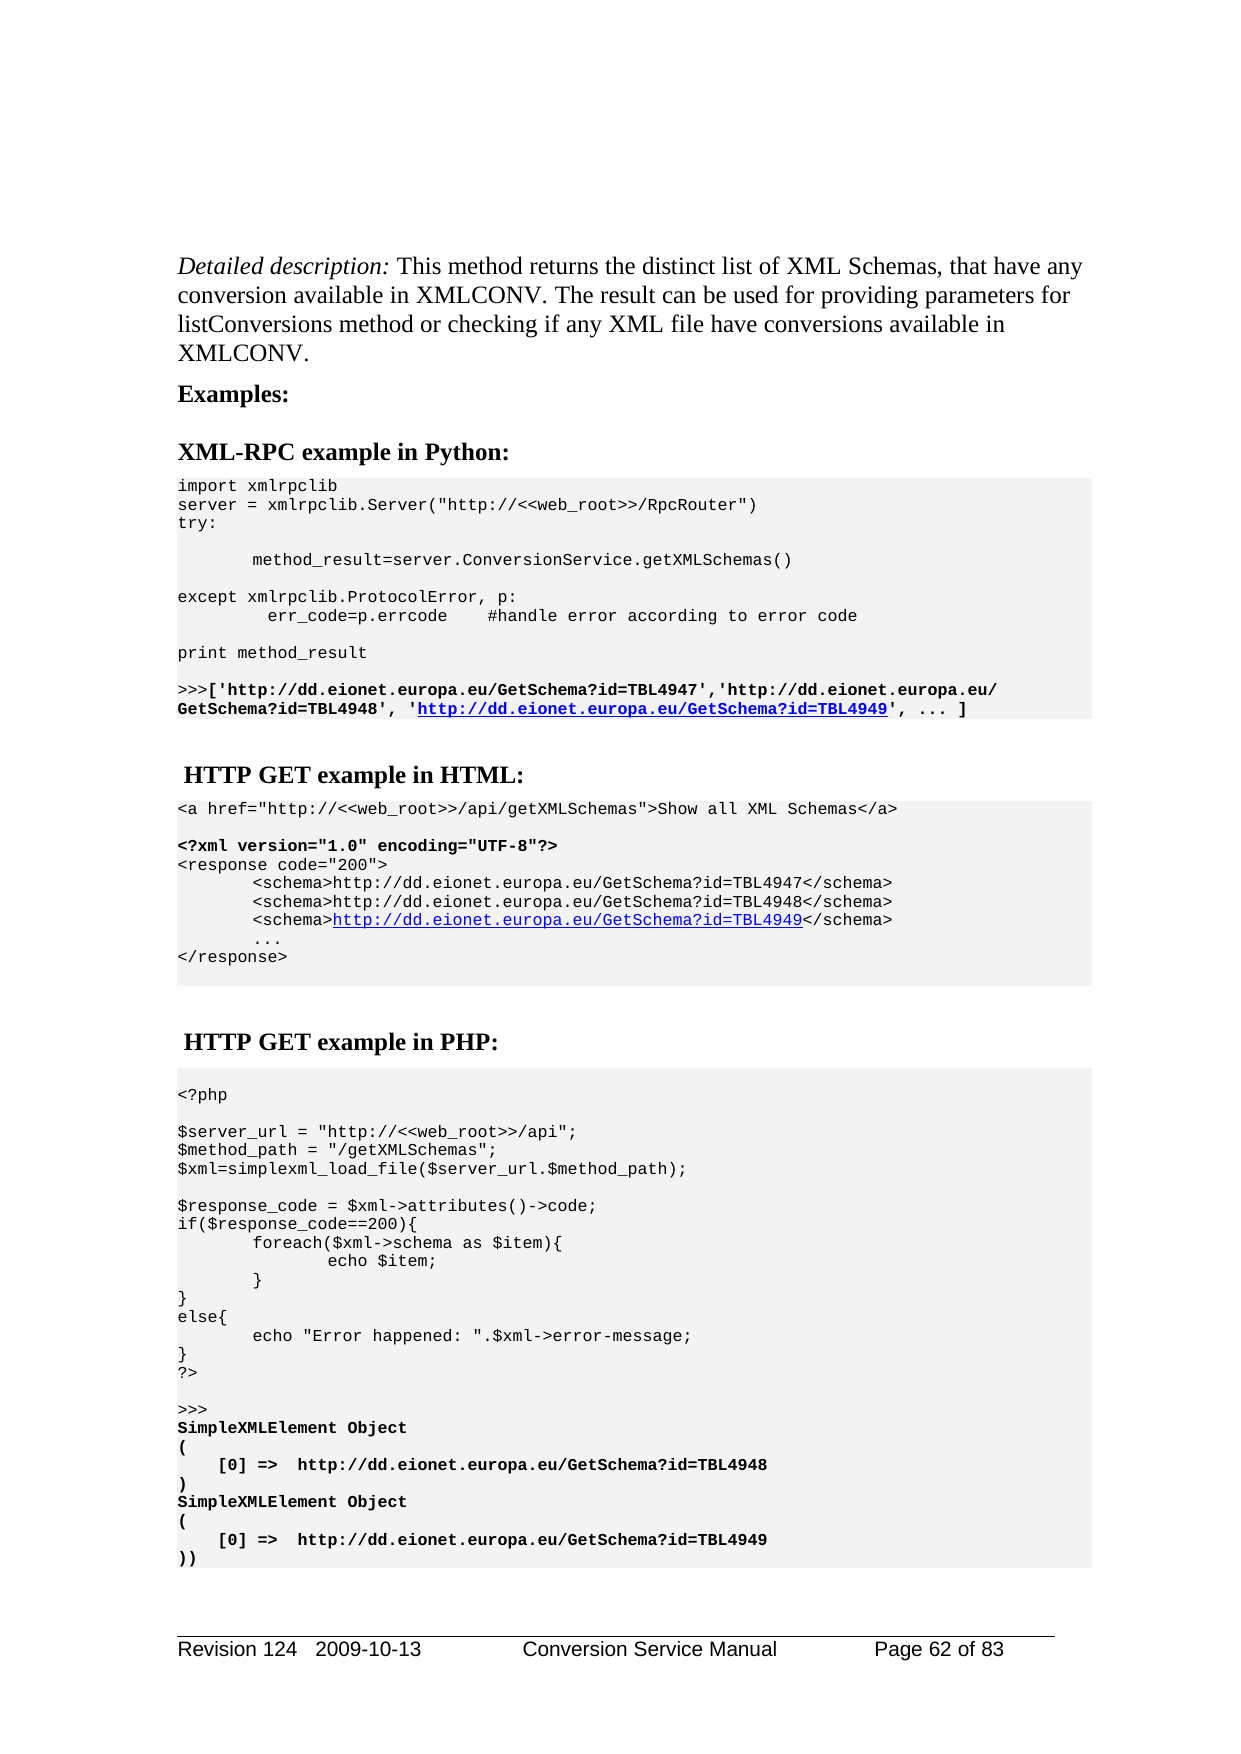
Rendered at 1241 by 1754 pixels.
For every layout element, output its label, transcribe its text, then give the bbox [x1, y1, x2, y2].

text if($response_code==200){ [177, 1216, 1092, 1235]
text HTTP GET example in PHP: [177, 1027, 1092, 1056]
text HTTP GET example in HTML: [177, 760, 1092, 789]
text echo "Error happened: ".$xml->error-message; [177, 1327, 1092, 1346]
list <schema>http://dd.eionet.europa.eu/GetSchema?id=TBL4949</schema> [177, 912, 1092, 931]
list <?php [177, 1086, 1092, 1105]
list )) [177, 1550, 1092, 1568]
list ( [177, 1513, 1092, 1531]
text $server_url = "http://<<web_root>>/api"; [177, 1123, 1092, 1142]
text foreach($xml->schema as $item){ [177, 1235, 1092, 1253]
text Examples: [177, 379, 1092, 408]
text Detailed description: This method returns the distinct list of XML Schemas, that have any conversion available in XMLCONV. The result can be used for providing parameters for listConversions method or checking if any XML file have conversions available in XMLCONV. [177, 251, 1092, 367]
text echo $item; [177, 1253, 1092, 1272]
text ?> [177, 1364, 1092, 1383]
text <?xml version="1.0" encoding="UTF-8"?> [177, 838, 1092, 856]
list ( [177, 1439, 1092, 1457]
list >>>['http://dd.eionet.europa.eu/GetSchema?id=TBL4947','http://dd.eionet.europa.eu/GetSchema?id=TBL4948', 'http://dd.eionet.europa.eu/GetSchema?id=TBL4949', ... ] [177, 682, 1092, 719]
text } [177, 1290, 1092, 1309]
text $response_code = $xml->attributes()->code; [177, 1198, 1092, 1216]
list except xmlrpclib.ProtocolError, p: [177, 589, 1092, 608]
list method_result=server.ConversionService.getXMLSchemas() [177, 552, 1092, 571]
list print method_result [177, 645, 1092, 663]
text XML-RPC example in Python: [177, 437, 1092, 466]
list [0] => http://dd.eionet.europa.eu/GetSchema?id=TBL4948 [177, 1457, 1092, 1476]
text } [177, 1272, 1092, 1290]
list <schema>http://dd.eionet.europa.eu/GetSchema?id=TBL4948</schema> [177, 893, 1092, 912]
list </response> [177, 949, 1092, 968]
list <a href="http://<<web_root>>/api/getXMLSchemas">Show all XML Schemas</a> [177, 801, 1092, 819]
text $method_path = "/getXMLSchemas"; [177, 1142, 1092, 1161]
list <response code="200"> [177, 856, 1092, 875]
list <schema>http://dd.eionet.europa.eu/GetSchema?id=TBL4947</schema> [177, 875, 1092, 893]
text else{ [177, 1309, 1092, 1327]
text } [177, 1346, 1092, 1364]
list >>> [177, 1402, 1092, 1420]
list SimpleXMLElement Object [177, 1494, 1092, 1513]
list try: [177, 515, 1092, 534]
list err_code=p.errcode #handle error according to error code [177, 608, 1092, 626]
list server = xmlrpclib.Server("http://<<web_root>>/RpcRouter") [177, 497, 1092, 515]
text $xml=simplexml_load_file($server_url.$method_path); [177, 1161, 1092, 1179]
list [0] => http://dd.eionet.europa.eu/GetSchema?id=TBL4949 [177, 1531, 1092, 1550]
list import xmlrpclib [177, 478, 1092, 497]
list SimpleXMLElement Object [177, 1420, 1092, 1439]
list ... [177, 931, 1092, 949]
list ) [177, 1476, 1092, 1494]
